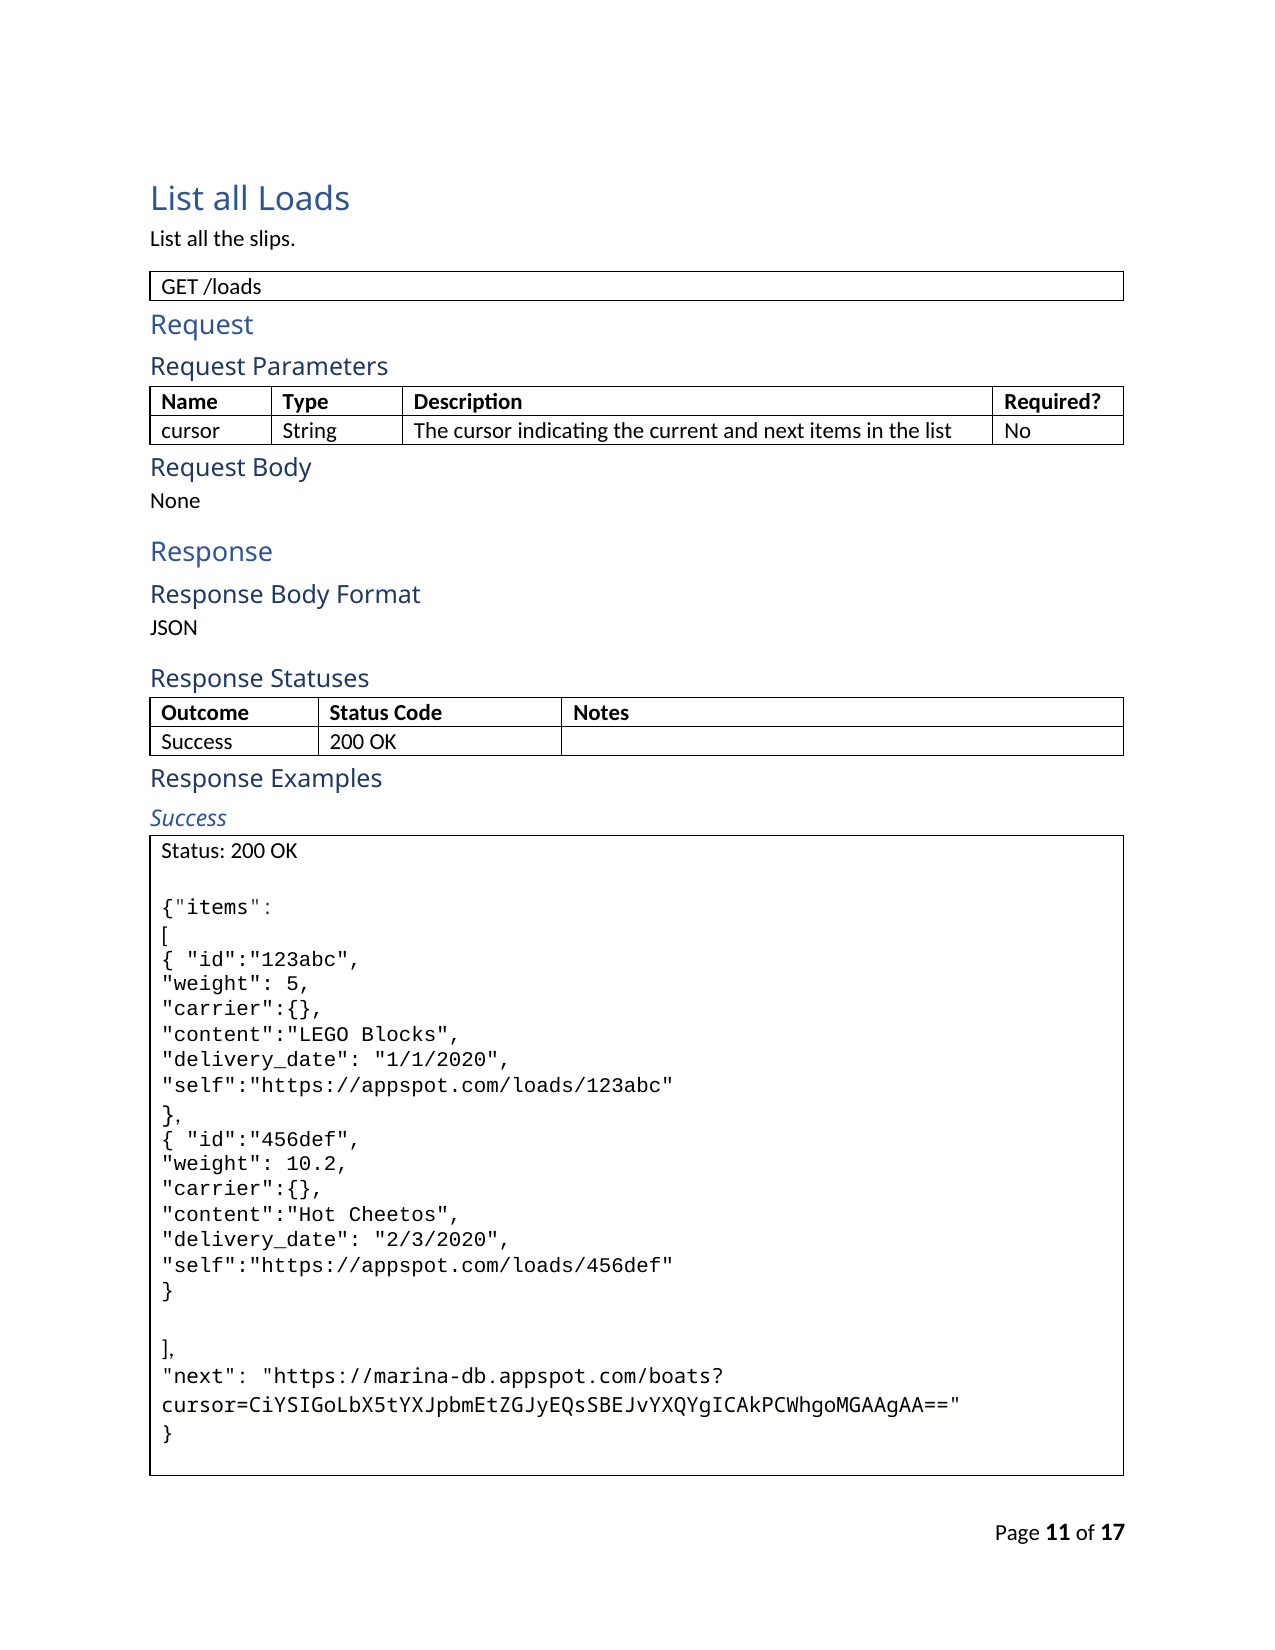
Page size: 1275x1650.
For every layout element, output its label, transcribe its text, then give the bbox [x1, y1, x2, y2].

table_header Status Code [319, 698, 561, 726]
table_cell 200 OK [319, 727, 561, 755]
table_cell Success [151, 727, 318, 755]
text List all the slips. [150, 224, 1125, 252]
subtitle Response [150, 533, 1125, 570]
table_header Status: 200 OK {"items": [ { "id":"123abc", "weight": 5, "carrier":{}, "content":"LEGO Blocks", "delivery_date": "1/1/2020", "self":"https://appspot.com/loads/123abc" }, { "id":"456def", "weight": 10.2, "carrier":{}, "content":"Hot Cheetos", "delivery_date": "2/3/2020", "self":"https://appspot.com/loads/456def" } ], "next": "https://marina-db.appspot.com/boats?cursor=CiYSIGoLbX5tYXJpbmEtZGJyEQsSBEJvYXQYgICAkPCWhgoMGAAgAA==" } [151, 836, 1123, 1475]
table_cell String [272, 416, 402, 444]
table_cell [562, 727, 1123, 755]
subtitle Response Examples [150, 761, 1125, 794]
table_header Notes [562, 698, 1123, 726]
table_header Description [403, 387, 992, 415]
subtitle Request Body [150, 449, 1125, 483]
table_header GET /loads [151, 272, 1123, 300]
table_cell No [993, 416, 1123, 444]
text JSON [150, 613, 1125, 642]
text None [150, 486, 1125, 514]
subtitle Request Parameters [150, 349, 1125, 383]
subtitle Response Body Format [150, 577, 1125, 611]
subtitle List all Loads [150, 175, 1125, 220]
table_header Outcome [151, 698, 318, 726]
table_cell The cursor indicating the current and next items in the list [403, 416, 992, 444]
table_header Type [272, 387, 402, 415]
table_header Name [151, 387, 271, 415]
subtitle Success [150, 801, 1125, 833]
table_header Required? [993, 387, 1123, 415]
table_cell cursor [151, 416, 271, 444]
subtitle Response Statuses [150, 660, 1125, 694]
subtitle Request [150, 305, 1125, 342]
